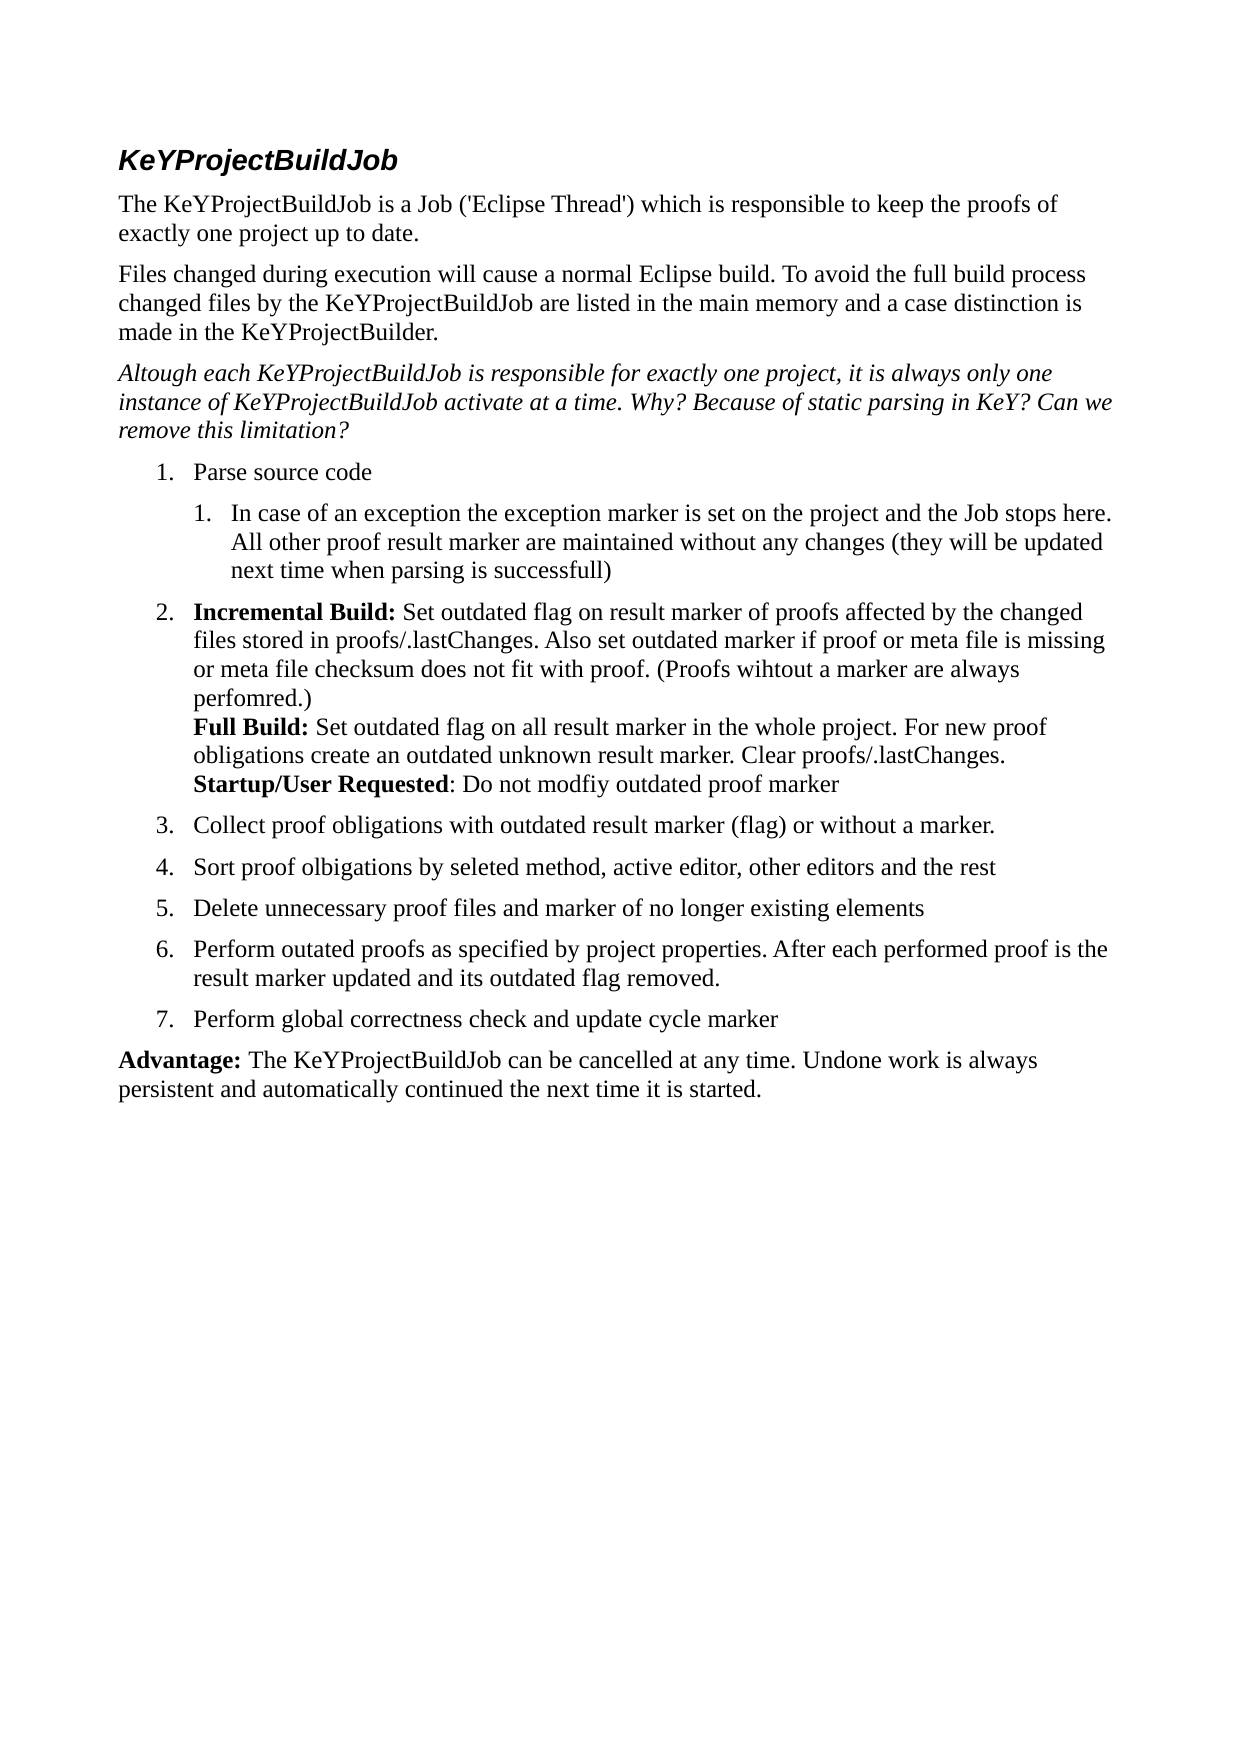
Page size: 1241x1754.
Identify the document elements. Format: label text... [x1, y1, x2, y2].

list Incremental Build: Set outdated flag on result marker of proofs affected by the changed files stored in proofs/.lastChanges. Also set outdated marker if proof or meta file is missing or meta file checksum does not fit with proof. (Proofs wihtout a marker are always perfomred.) Full Build: Set outdated flag on all result marker in the whole project. For new proof obligations create an outdated unknown result marker. Clear proofs/.lastChanges. Startup/User Requested: Do not modfiy outdated proof marker [156, 597, 1122, 798]
list In case of an exception the exception marker is set on the project and the Job stops here. All other proof result marker are maintained without any changes (they will be updated next time when parsing is successfull) [193, 498, 1122, 584]
subtitle KeYProjectBuildJob [118, 143, 1122, 177]
list Delete unnecessary proof files and marker of no longer existing elements [156, 893, 1122, 922]
text Advantage: The KeYProjectBuildJob can be cancelled at any time. Undone work is always persistent and automatically continued the next time it is started. [118, 1045, 1122, 1103]
text Files changed during execution will cause a normal Eclipse build. To avoid the full build process changed files by the KeYProjectBuildJob are listed in the main memory and a case distinction is made in the KeYProjectBuilder. [118, 259, 1122, 345]
text The KeYProjectBuildJob is a Job ('Eclipse Thread') which is responsible to keep the proofs of exactly one project up to date. [118, 189, 1122, 247]
list Collect proof obligations with outdated result marker (flag) or without a marker. [156, 810, 1122, 839]
list Perform outated proofs as specified by project properties. After each performed proof is the result marker updated and its outdated flag removed. [156, 934, 1122, 992]
list Parse source code [156, 457, 1122, 485]
list Perform global correctness check and update cycle marker [156, 1004, 1122, 1033]
list Sort proof olbigations by seleted method, active editor, other editors and the rest [156, 852, 1122, 880]
text Altough each KeYProjectBuildJob is responsible for exactly one project, it is always only one instance of KeYProjectBuildJob activate at a time. Why? Because of static parsing in KeY? Can we remove this limitation? [118, 358, 1122, 444]
